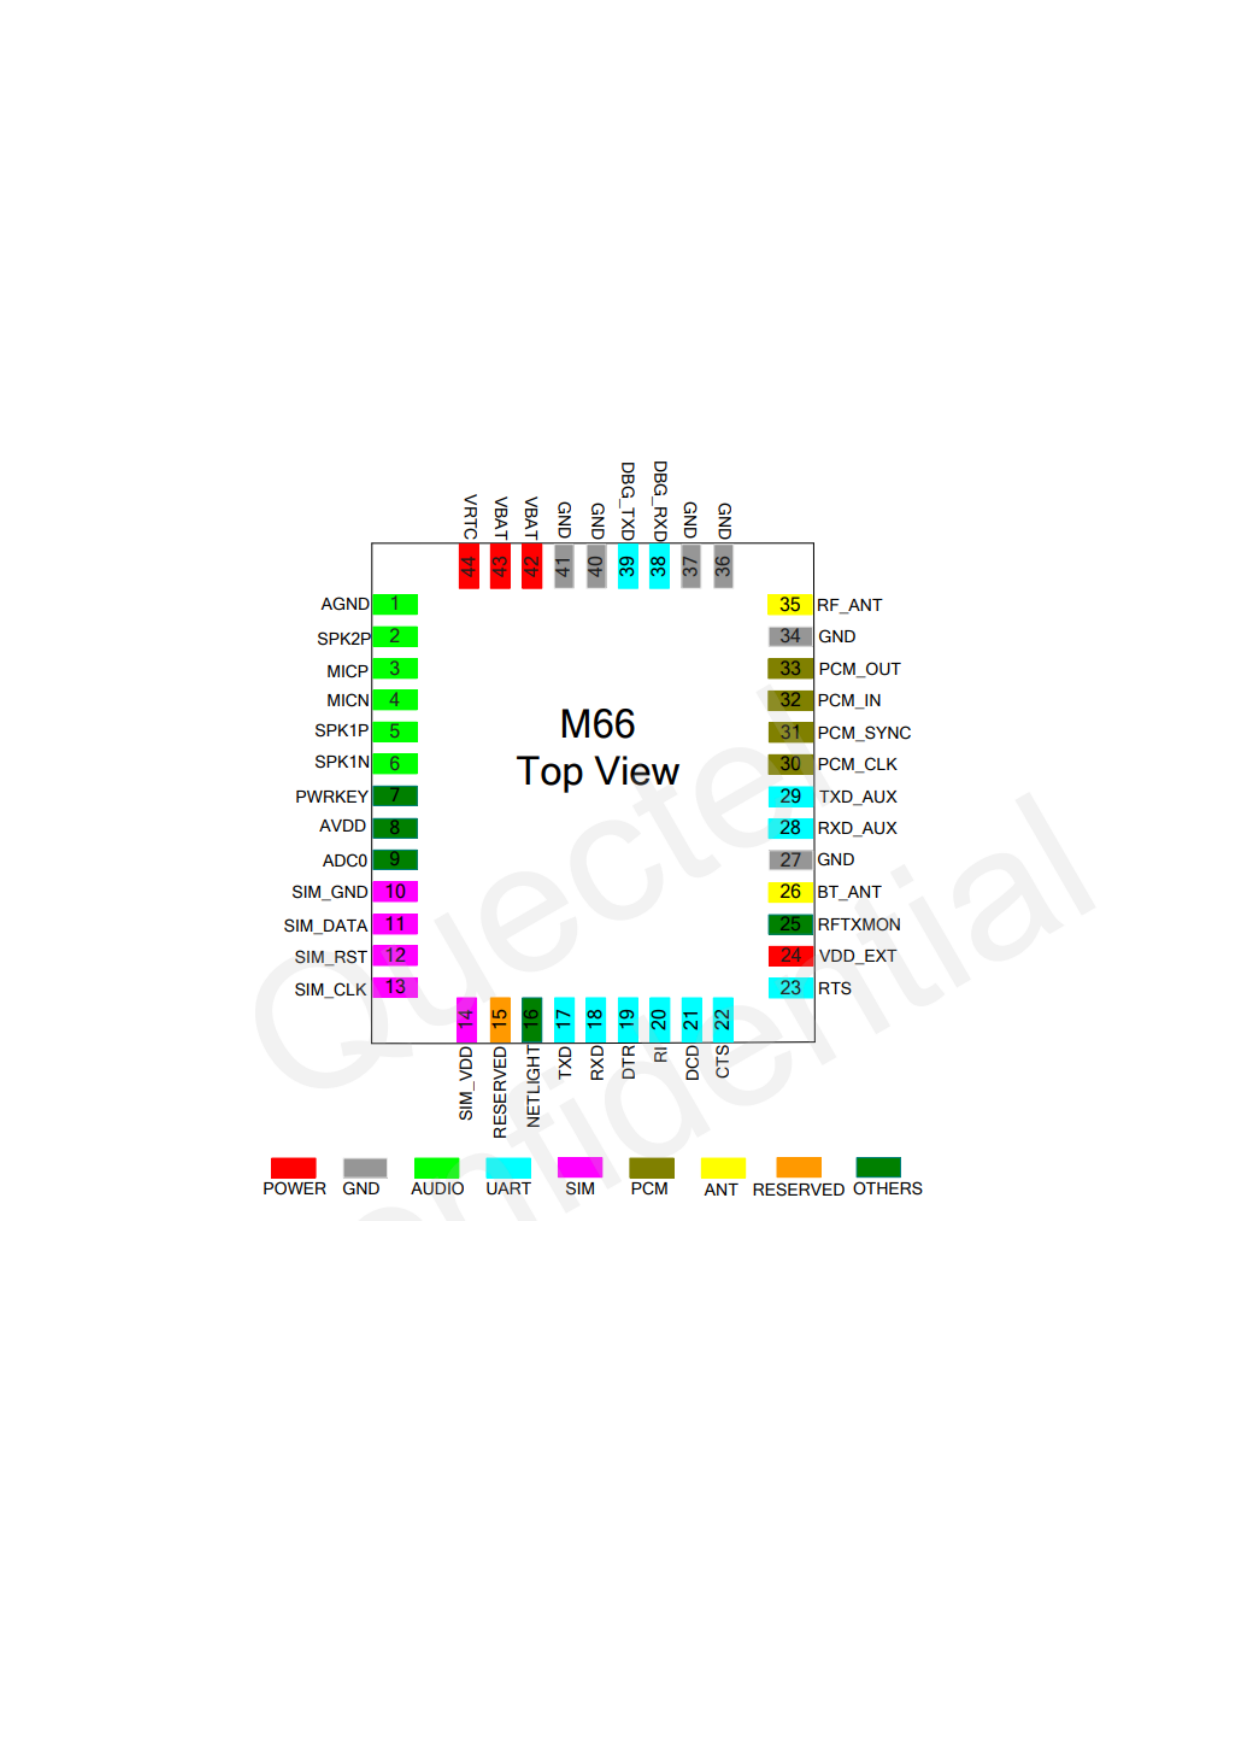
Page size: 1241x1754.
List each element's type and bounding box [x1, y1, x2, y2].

picture [118, 411, 1123, 1221]
